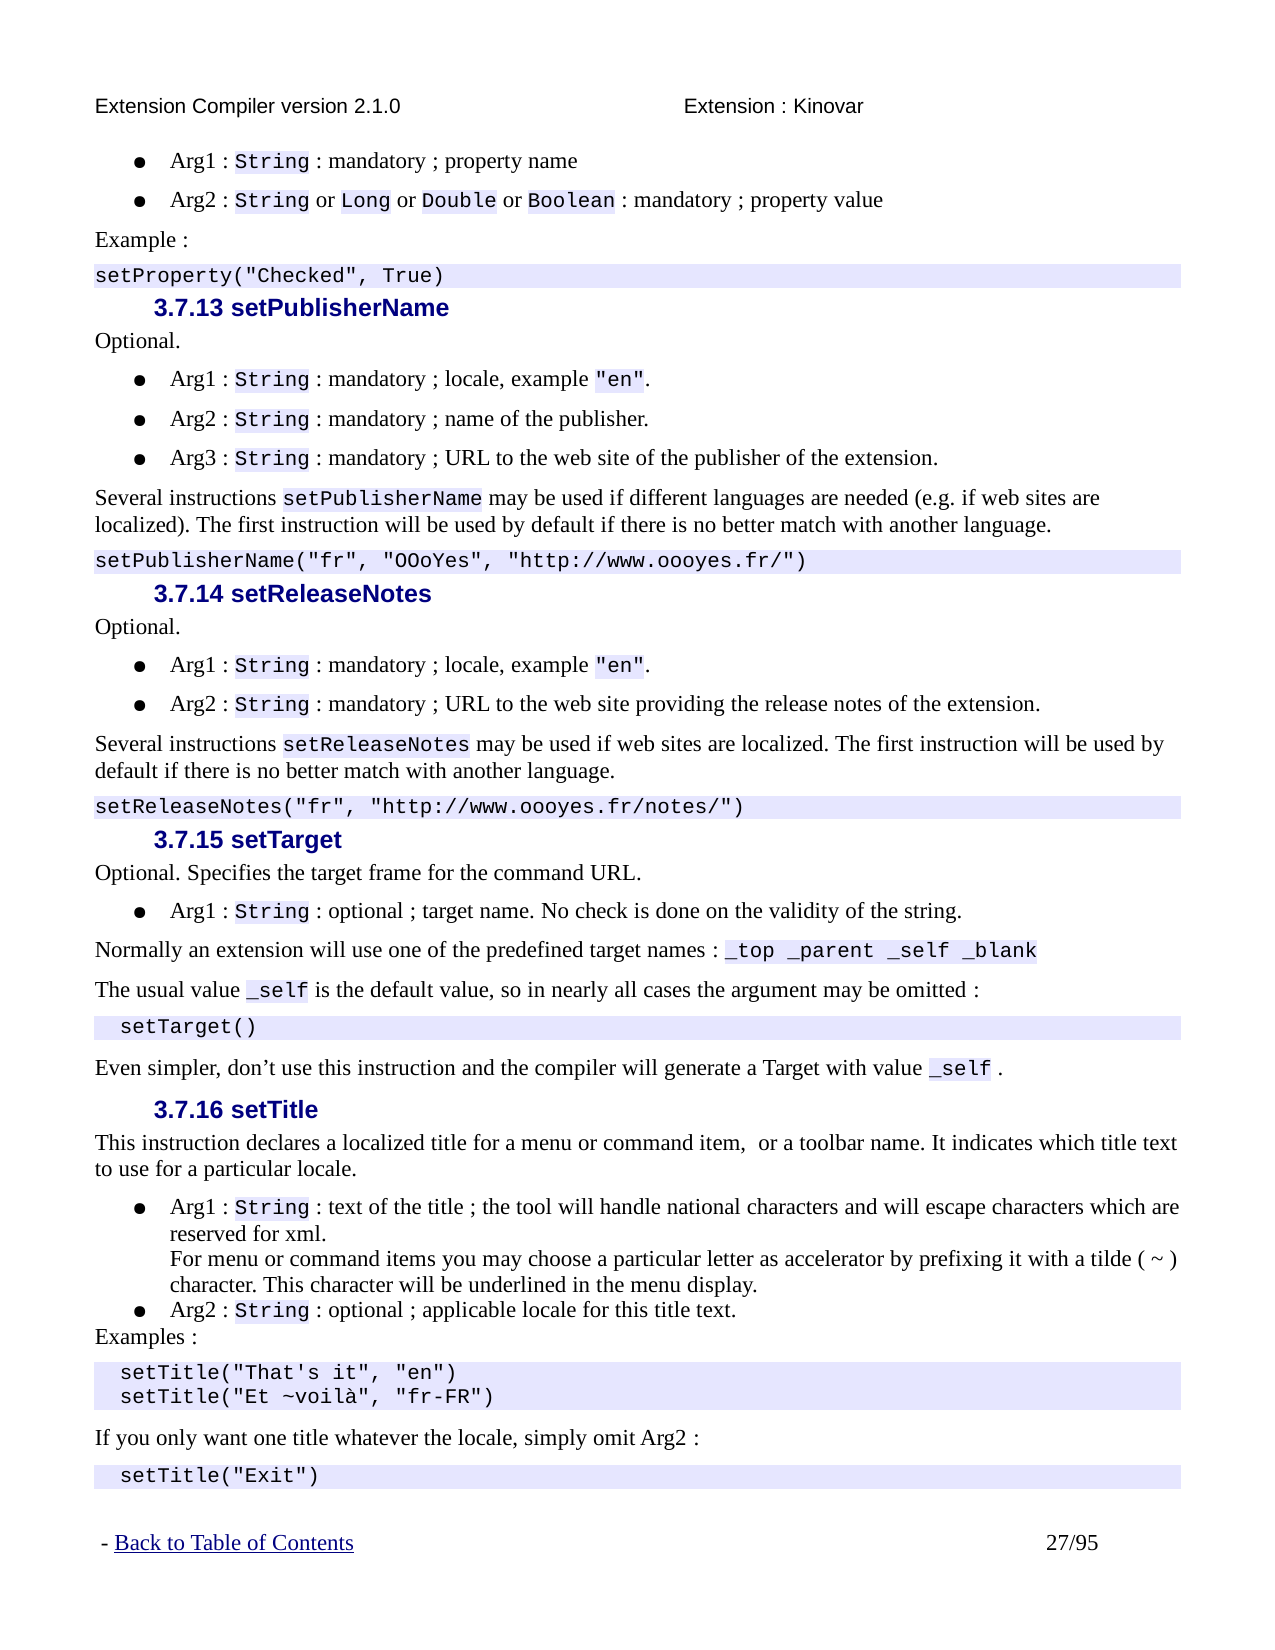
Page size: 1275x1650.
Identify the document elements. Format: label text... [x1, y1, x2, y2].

list Arg1 : String : text of the title ; the tool will handle national characters and will escape characters which are reserved for xml. For menu or command items you may choose a particular letter as accelerator by prefixing it with a tilde ( ~ ) character. This character will be underlined in the menu display. [132, 1193, 1181, 1297]
list Arg2 : String : mandatory ; name of the publisher. [132, 406, 1181, 433]
list Arg2 : String : mandatory ; URL to the web site providing the release notes of the extension. [132, 691, 1181, 718]
text Several instructions setPublisherName may be used if different languages are needed (e.g. if web sites are localized). The first instruction will be used by default if there is no better match with another language. [94, 485, 1181, 537]
text Examples : [94, 1324, 1181, 1349]
text Even simpler, don’t use this instruction and the compiler will generate a Target with value _self . [94, 1054, 1181, 1081]
text setReleaseNotes("fr", "http://www.oooyes.fr/notes/") [94, 796, 1181, 819]
subtitle setTitle [153, 1096, 1181, 1124]
text setTitle("Et ~voilà", "fr-FR") [94, 1386, 1181, 1410]
text Normally an extension will use one of the predefined target names : _top _parent _self _blank [94, 937, 1181, 964]
text If you only want one title whatever the locale, simply omit Arg2 : [94, 1424, 1181, 1450]
text Several instructions setReleaseNotes may be used if web sites are localized. The first instruction will be used by default if there is no better match with another language. [94, 731, 1181, 783]
subtitle setReleaseNotes [153, 580, 1181, 608]
list Arg2 : String : optional ; applicable locale for this title text. [132, 1297, 1181, 1324]
text setTitle("Exit") [94, 1465, 1181, 1489]
subtitle setTarget [153, 826, 1181, 853]
list Arg1 : String : optional ; target name. No check is done on the validity of the string. [132, 897, 1181, 924]
text Optional. [94, 614, 1181, 639]
list Arg1 : String : mandatory ; locale, example "en". [132, 366, 1181, 393]
text setTitle("That's it", "en") [94, 1362, 1181, 1386]
text setTarget() [94, 1016, 1181, 1040]
list Arg1 : String : mandatory ; locale, example "en". [132, 652, 1181, 679]
text setProperty("Checked", True) [94, 264, 1181, 288]
text The usual value _self is the default value, so in nearly all cases the argument may be omitted : [94, 976, 1181, 1003]
text Optional. [94, 328, 1181, 354]
subtitle setPublisherName [153, 294, 1181, 322]
list Arg3 : String : mandatory ; URL to the web site of the publisher of the extension. [132, 445, 1181, 472]
list Arg1 : String : mandatory ; property name [132, 147, 1181, 174]
list Arg2 : String or Long or Double or Boolean : mandatory ; property value [132, 187, 1181, 214]
text Optional. Specifies the target frame for the command URL. [94, 859, 1181, 885]
text setPublisherName("fr", "OOoYes", "http://www.oooyes.fr/") [94, 550, 1181, 574]
text Example : [94, 226, 1181, 252]
text This instruction declares a localized title for a menu or command item, or a toolbar name. It indicates which title text to use for a particular locale. [94, 1130, 1181, 1181]
